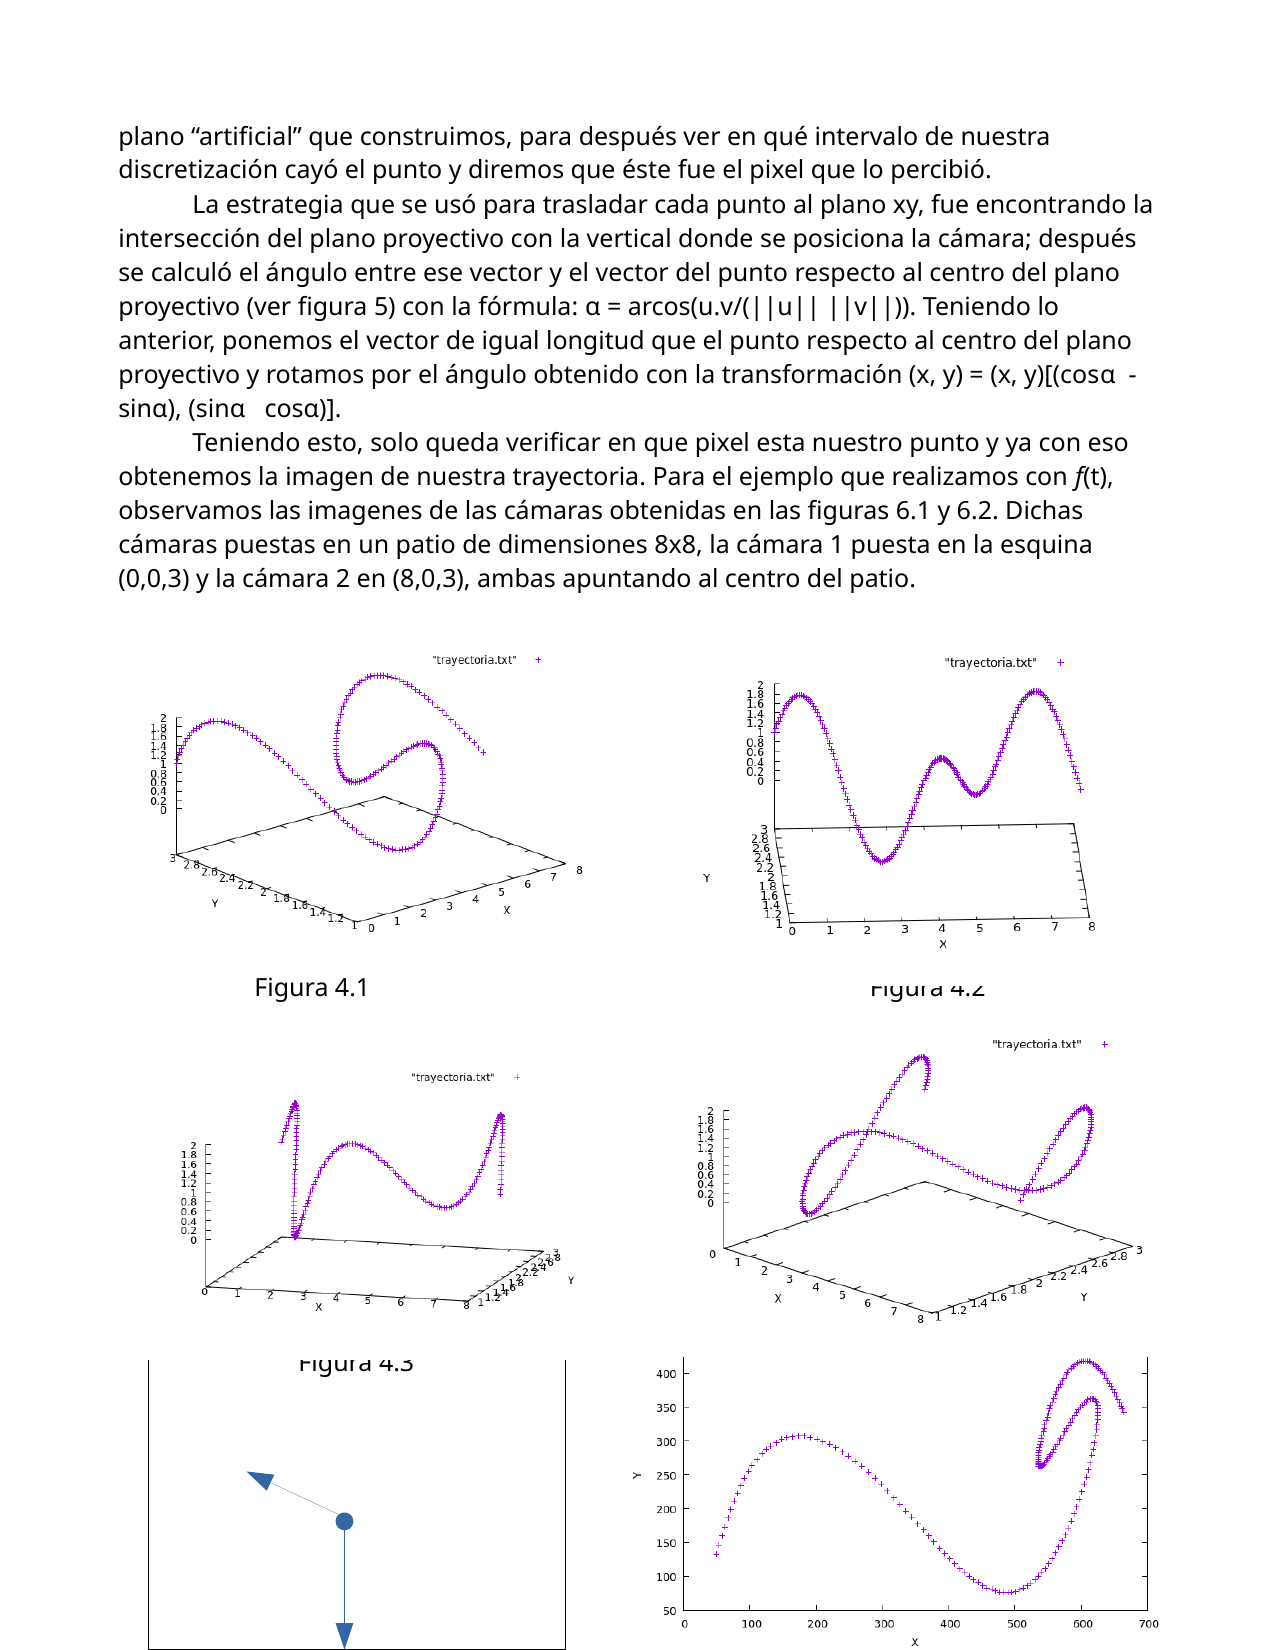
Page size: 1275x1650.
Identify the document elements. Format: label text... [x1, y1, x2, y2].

picture [118, 1011, 1199, 1650]
text plano “artificial” que construimos, para después ver en qué intervalo de nuestra discretización cayó el punto y diremos que éste fue el pixel que lo percibió. [118, 118, 1157, 186]
text Figura 4.1 Figura 4.2 [118, 970, 1157, 1004]
picture [111, 627, 629, 966]
text Figura 4.3 Figura 4.4 [566, 1360, 626, 1378]
text Teniendo esto, solo queda verificar en que pixel esta nuestro punto y ya con eso obtenemos la imagen de nuestra trayectoria. Para el ejemplo que realizamos con f(t), observamos las imagenes de las cámaras obtenidas en las figuras 6.1 y 6.2. Dichas cámaras puestas en un patio de dimensiones 8x8, la cámara 1 puesta en la esquina (0,0,3) y la cámara 2 en (8,0,3), ambas apuntando al centro del patio. [118, 425, 1157, 595]
text Figura 4.3 Figura 4.4 [118, 1360, 148, 1378]
text La estrategia que se usó para trasladar cada punto al plano xy, fue encontrando la intersección del plano proyectivo con la vertical donde se posiciona la cámara; después se calculó el ángulo entre ese vector y el vector del punto respecto al centro del plano proyectivo (ver figura 5) con la fórmula: α = arcos(u.v/(||u|| ||v||)). Teniendo lo anterior, ponemos el vector de igual longitud que el punto respecto al centro del plano proyectivo y rotamos por el ángulo obtenido con la transformación (x, y) = (x, y)[(cosα -sinα), (sinα cosα)]. [118, 186, 1157, 425]
picture [649, 628, 1213, 986]
